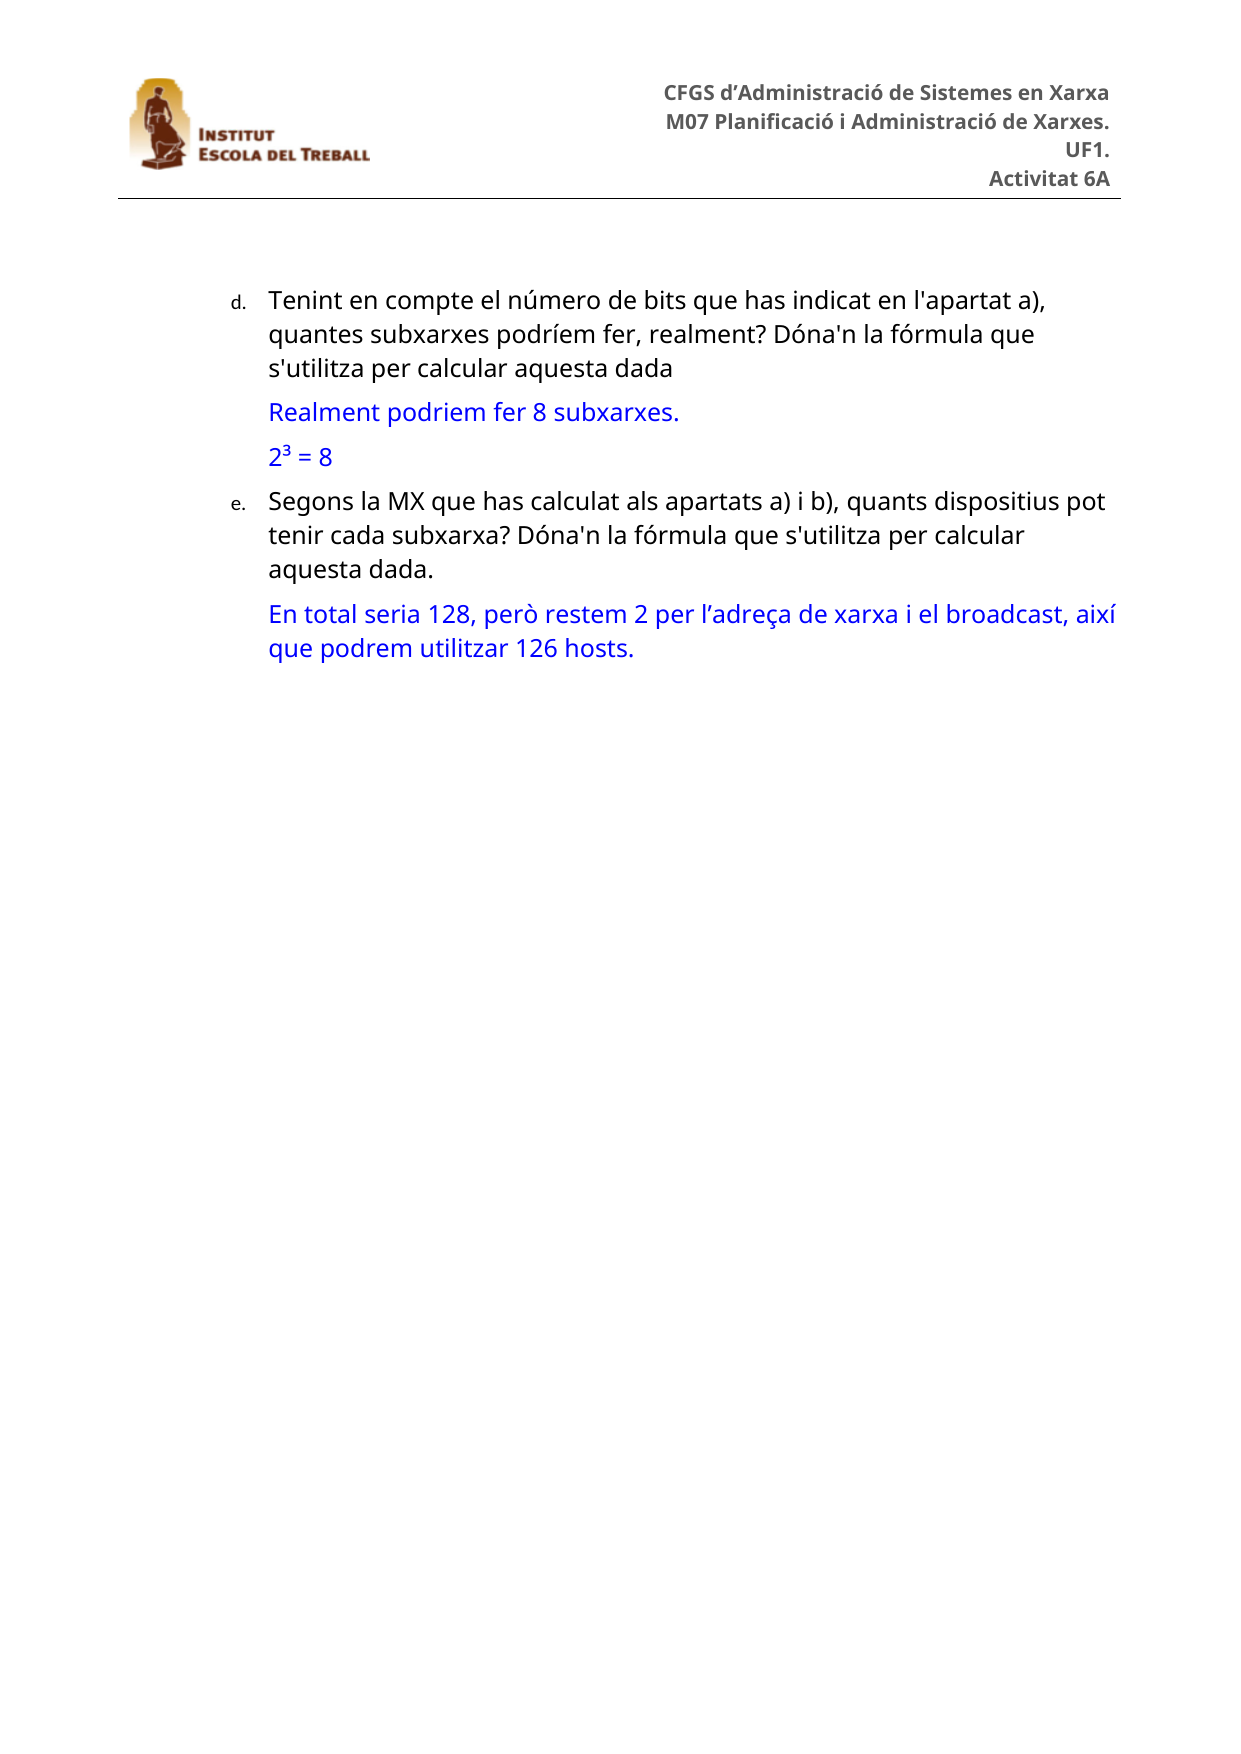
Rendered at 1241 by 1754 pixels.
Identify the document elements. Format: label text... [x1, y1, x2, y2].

picture [129, 78, 370, 170]
list Segons la MX que has calculat als apartats a) i b), quants dispositius pot tenir cada subxarxa? Dóna'n la fórmula que s'utilitza per calcular aquesta dada. [231, 484, 1122, 586]
list 2³ = 8 [231, 439, 1122, 473]
list Tenint en compte el número de bits que has indicat en l'apartat a), quantes subxarxes podríem fer, realment? Dóna'n la fórmula que s'utilitza per calcular aquesta dada [231, 282, 1122, 384]
list Realment podriem fer 8 subxarxes. [231, 395, 1122, 429]
list En total seria 128, però restem 2 per l’adreça de xarxa i el broadcast, així que podrem utilitzar 126 hosts. [231, 597, 1122, 665]
